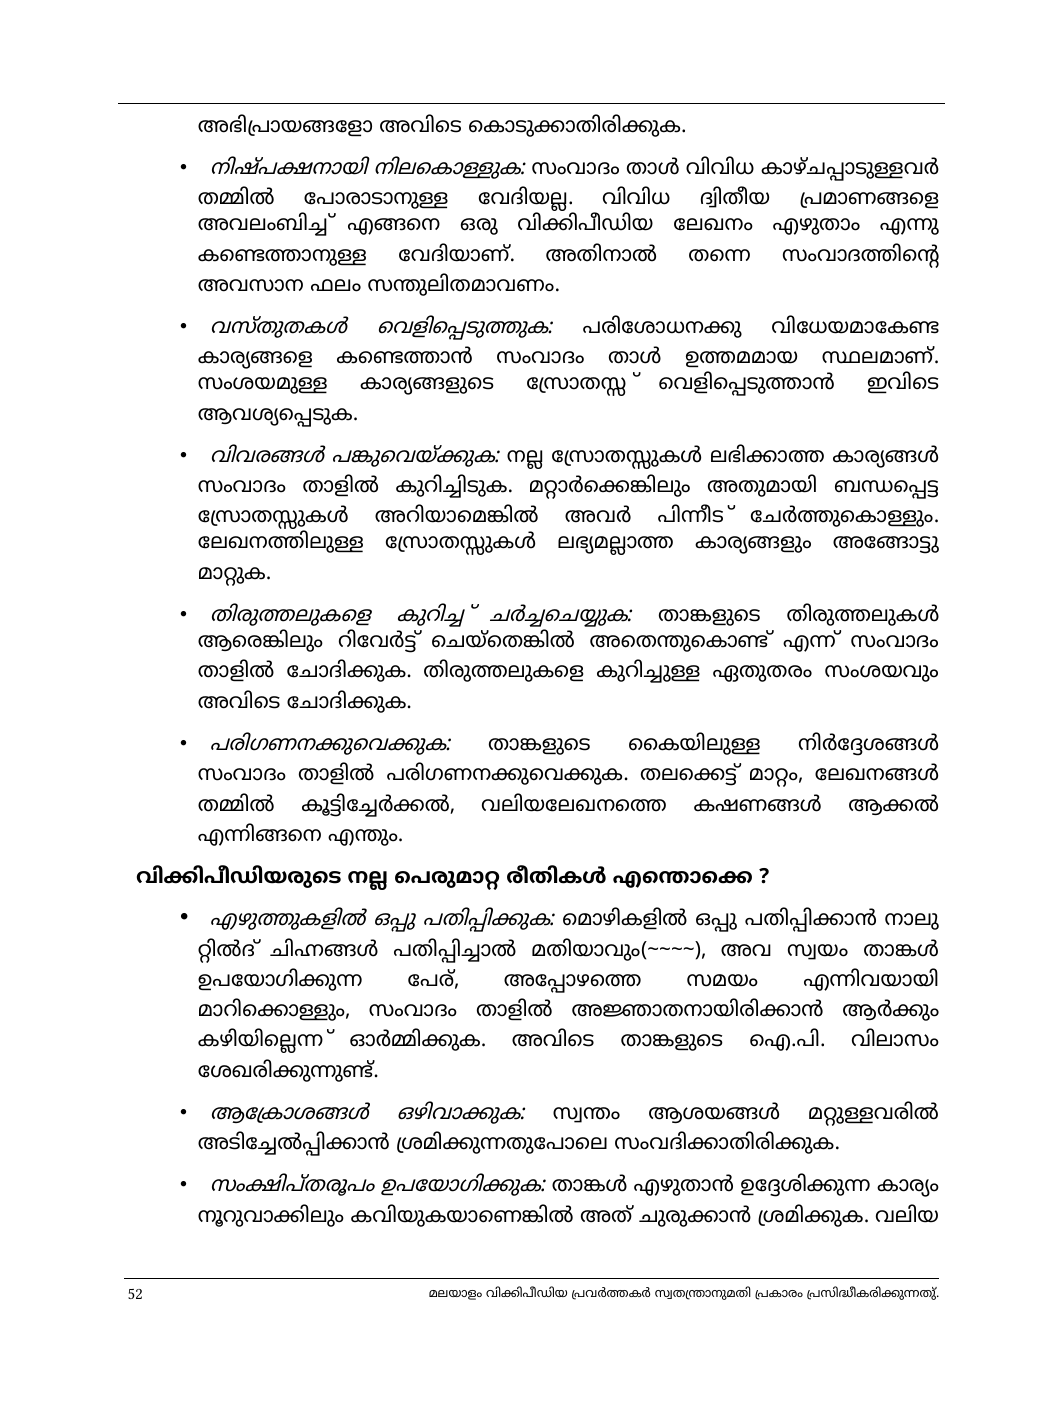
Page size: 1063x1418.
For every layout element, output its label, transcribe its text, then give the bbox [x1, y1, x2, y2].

list തിരുത്തലുകളെ കുറിച്ച് ചര്‍ച്ചചെയ്യുക: താങ്കളുടെ തിരുത്തലുകള്‍ ആരെങ്കിലും റിവേര്‍ട്ട് ചെയ്തെങ്കില്‍ അതെന്തുകൊണ്ട് എന്ന് സംവാദം താളില്‍ ചോദിക്കുക. തിരുത്തലുകളെ കുറിച്ചുള്ള ഏതുതരം സംശയവും അവിടെ ചോദിക്കുക. [168, 599, 939, 716]
list വസ്തുതകള്‍ വെളിപ്പെടുത്തുക: പരിശോധനക്കു വിധേയമാകേണ്ട കാര്യങ്ങളെ കണ്ടെത്താന്‍ സംവാദം താള്‍ ഉത്തമമായ സ്ഥലമാണ്. സംശയമുള്ള കാര്യങ്ങളുടെ സ്രോതസ്സ് വെളിപ്പെടുത്താന്‍ ഇവിടെ ആവശ്യപ്പെടുക. [168, 311, 939, 428]
list പരിഗണനക്കുവെക്കുക: താങ്കളുടെ കൈയിലുള്ള നിര്‍ദ്ദേശങ്ങള്‍ സംവാദം താളില്‍ പരിഗണനക്കുവെക്കുക. തലക്കെട്ട് മാറ്റം, ലേഖനങ്ങള്‍ തമ്മില്‍ കൂട്ടിച്ചേര്‍ക്കല്‍, വലിയലേഖനത്തെ കഷണങ്ങള്‍ ആക്കല്‍ എന്നിങ്ങനെ എന്തും. [168, 728, 939, 849]
list ആക്രോശങ്ങള്‍ ഒഴിവാക്കുക: സ്വന്തം ആശയങ്ങള്‍ മറ്റുള്ളവരില്‍ അടിച്ചേല്‍പ്പിക്കാന്‍ ശ്രമിക്കുന്നതുപോലെ സംവദിക്കാതിരിക്കുക. [168, 1097, 939, 1158]
list സംക്ഷിപ്തരൂപം ഉപയോഗിക്കുക: താങ്കള്‍ എഴുതാന്‍ ഉദ്ദേശിക്കുന്ന കാര്യം നൂറുവാക്കിലും കവിയുകയാണെങ്കില്‍ അത് ചുരുക്കാന്‍ ശ്രമിക്കുക. വലിയ [168, 1169, 939, 1230]
list അഭിപ്രായങ്ങളോ അവിടെ കൊടുക്കാതിരിക്കുക. [168, 110, 939, 140]
list വിവരങ്ങള്‍ പങ്കുവെയ്ക്കുക: നല്ല സ്രോതസ്സുകള്‍ ലഭിക്കാത്ത കാര്യങ്ങള്‍ സംവാദം താളില്‍ കുറിച്ചിടുക. മറ്റാര്‍ക്കെങ്കിലും അതുമായി ബന്ധപ്പെട്ട സ്രോതസ്സുകള്‍ അറിയാമെങ്കില്‍ അവര്‍ പിന്നീട് ചേര്‍ത്തുകൊള്ളും. ലേഖനത്തിലുള്ള സ്രോതസ്സുകള്‍ ലഭ്യമല്ലാത്ത കാര്യങ്ങളും അങ്ങോട്ടു മാറ്റുക. [168, 440, 939, 587]
subtitle വിക്കിപീഡിയരുടെ നല്ല പെരുമാറ്റ രീതികള്‍ എന്തൊക്കെ ? [124, 861, 939, 891]
list എഴുത്തുകളില്‍ ഒപ്പു പതിപ്പിക്കുക: മൊഴികളില്‍ ഒപ്പു പതിപ്പിക്കാന്‍ നാലു റ്റില്‍ദ് ചിഹ്നങ്ങള്‍ പതിപ്പിച്ചാല്‍ മതിയാവും(~~~~), അവ സ്വയം താങ്കള്‍ ഉപയോഗിക്കുന്ന പേര്, അപ്പോഴത്തെ സമയം എന്നിവയായി മാറിക്കൊള്ളും, സംവാദം താളില്‍ അജ്ഞാതനായിരിക്കാന്‍ ആര്‍ക്കും കഴിയില്ലെന്ന് ഓര്‍മ്മിക്കുക. അവിടെ താങ്കളുടെ ഐ.പി. വിലാസം ശേഖരിക്കുന്നുണ്ട്. [168, 903, 939, 1085]
list നിഷ്പക്ഷനായി നിലകൊള്ളുക: സംവാദം താള്‍ വിവിധ കാഴ്ചപ്പാടുള്ളവര്‍ തമ്മില്‍ പോരാടാനുള്ള വേദിയല്ല. വിവിധ ദ്വിതീയ പ്രമാണങ്ങളെ അവലംബിച്ച് എങ്ങനെ ഒരു വിക്കിപീഡിയ ലേഖനം എഴുതാം എന്നു കണ്ടെത്താനുള്ള വേദിയാണ്. അതിനാല്‍ തന്നെ സംവാദത്തിന്റെ അവസാന ഫലം സന്തുലിതമാവണം. [168, 152, 939, 299]
